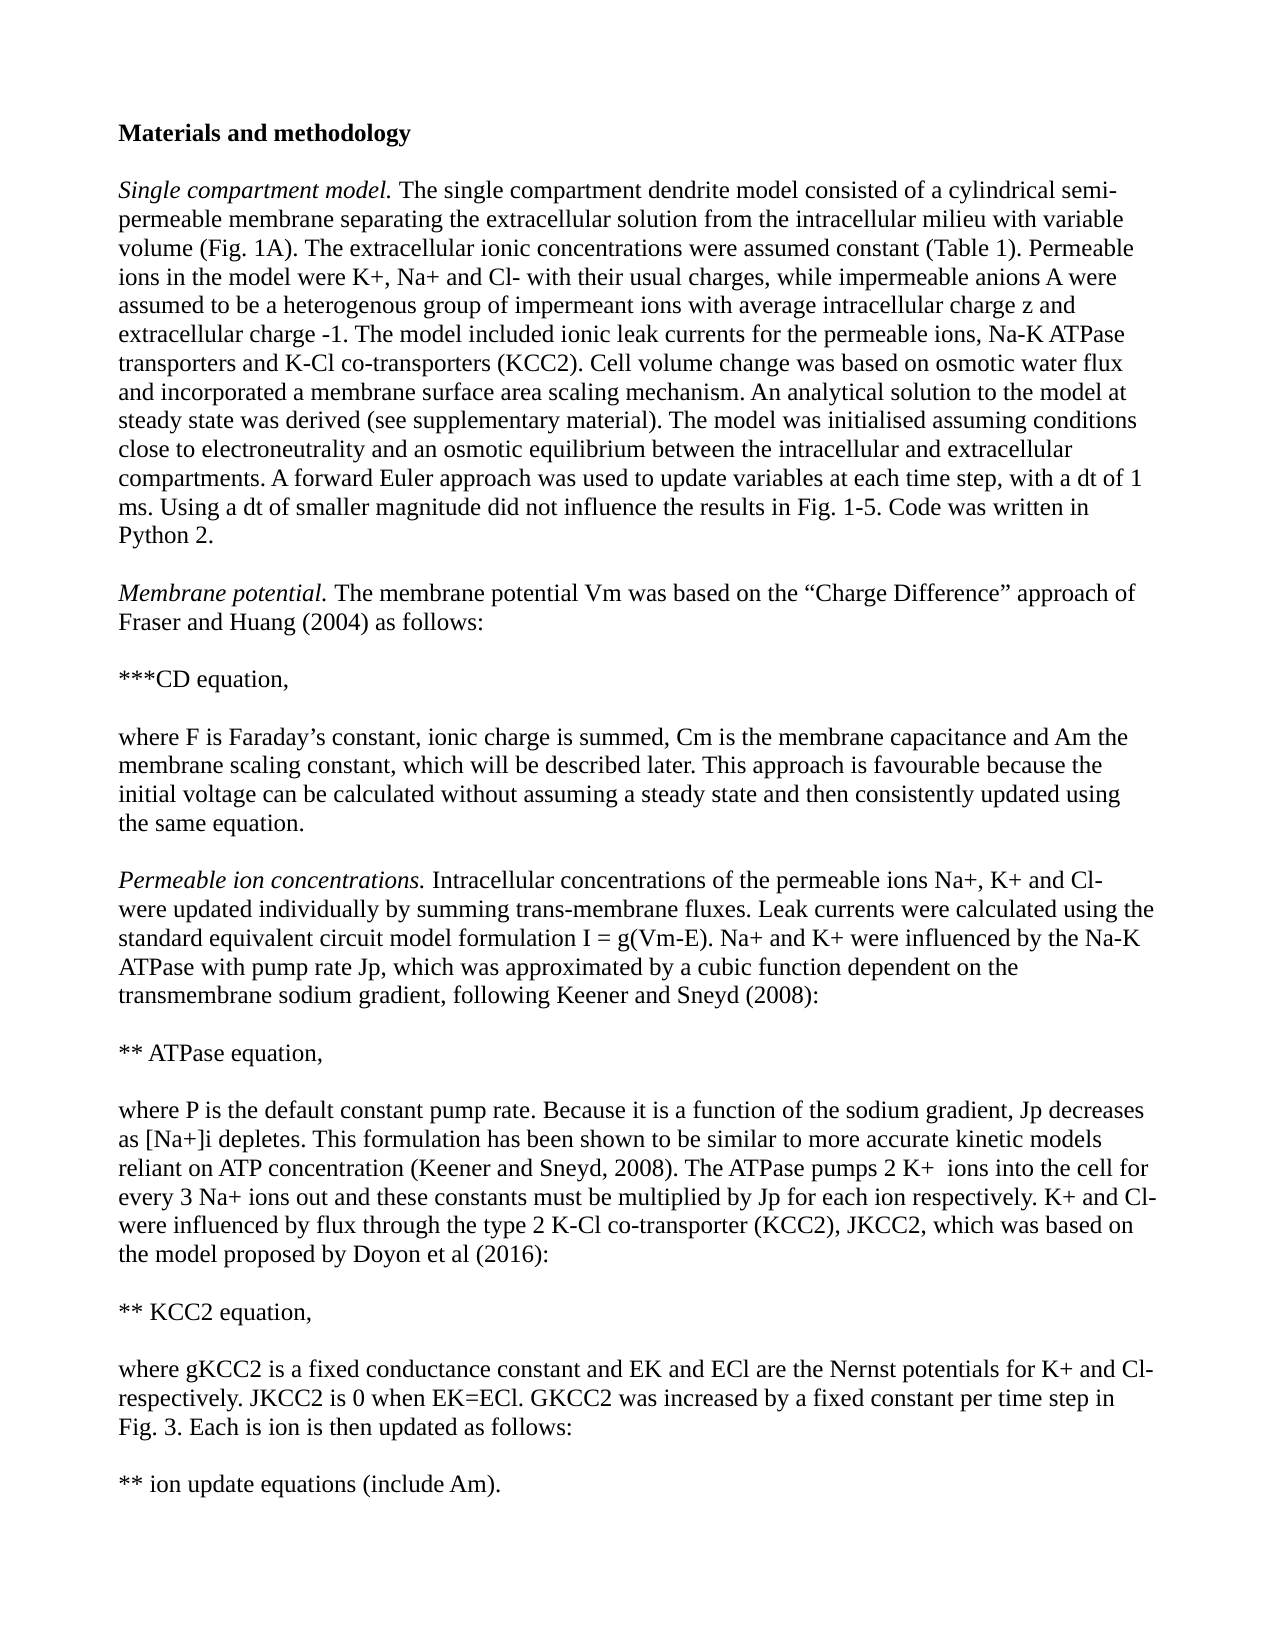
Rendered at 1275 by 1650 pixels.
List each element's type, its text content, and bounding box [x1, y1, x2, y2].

text ** KCC2 equation, [118, 1297, 1157, 1326]
text Permeable ion concentrations. Intracellular concentrations of the permeable ions Na+, K+ and Cl- were updated individually by summing trans-membrane fluxes. Leak currents were calculated using the standard equivalent circuit model formulation I = g(Vm-E). Na+ and K+ were influenced by the Na-K ATPase with pump rate Jp, which was approximated by a cubic function dependent on the transmembrane sodium gradient, following Keener and Sneyd (2008): [118, 866, 1157, 1009]
text Membrane potential. The membrane potential Vm was based on the “Charge Difference” approach of Fraser and Huang (2004) as follows: [118, 578, 1157, 636]
text where F is Faraday’s constant, ionic charge is summed, Cm is the membrane capacitance and Am the membrane scaling constant, which will be described later. This approach is favourable because the initial voltage can be calculated without assuming a steady state and then consistently updated using the same equation. [118, 722, 1157, 837]
text ***CD equation, [118, 664, 1157, 693]
text where P is the default constant pump rate. Because it is a function of the sodium gradient, Jp decreases as [Na+]i depletes. This formulation has been shown to be similar to more accurate kinetic models reliant on ATP concentration (Keener and Sneyd, 2008). The ATPase pumps 2 K+ ions into the cell for every 3 Na+ ions out and these constants must be multiplied by Jp for each ion respectively. K+ and Cl- were influenced by flux through the type 2 K-Cl co-transporter (KCC2), JKCC2, which was based on the model proposed by Doyon et al (2016): [118, 1096, 1157, 1268]
text ** ion update equations (include Am). [118, 1469, 1157, 1498]
text Single compartment model. The single compartment dendrite model consisted of a cylindrical semi-permeable membrane separating the extracellular solution from the intracellular milieu with variable volume (Fig. 1A). The extracellular ionic concentrations were assumed constant (Table 1). Permeable ions in the model were K+, Na+ and Cl- with their usual charges, while impermeable anions A were assumed to be a heterogenous group of impermeant ions with average intracellular charge z and extracellular charge -1. The model included ionic leak currents for the permeable ions, Na-K ATPase transporters and K-Cl co-transporters (KCC2). Cell volume change was based on osmotic water flux and incorporated a membrane surface area scaling mechanism. An analytical solution to the model at steady state was derived (see supplementary material). The model was initialised assuming conditions close to electroneutrality and an osmotic equilibrium between the intracellular and extracellular compartments. A forward Euler approach was used to update variables at each time step, with a dt of 1 ms. Using a dt of smaller magnitude did not influence the results in Fig. 1-5. Code was written in Python 2. [118, 176, 1157, 549]
text ** ATPase equation, [118, 1038, 1157, 1067]
text Materials and methodology [118, 118, 1157, 147]
text where gKCC2 is a fixed conductance constant and EK and ECl are the Nernst potentials for K+ and Cl- respectively. JKCC2 is 0 when EK=ECl. GKCC2 was increased by a fixed constant per time step in Fig. 3. Each is ion is then updated as follows: [118, 1354, 1157, 1441]
